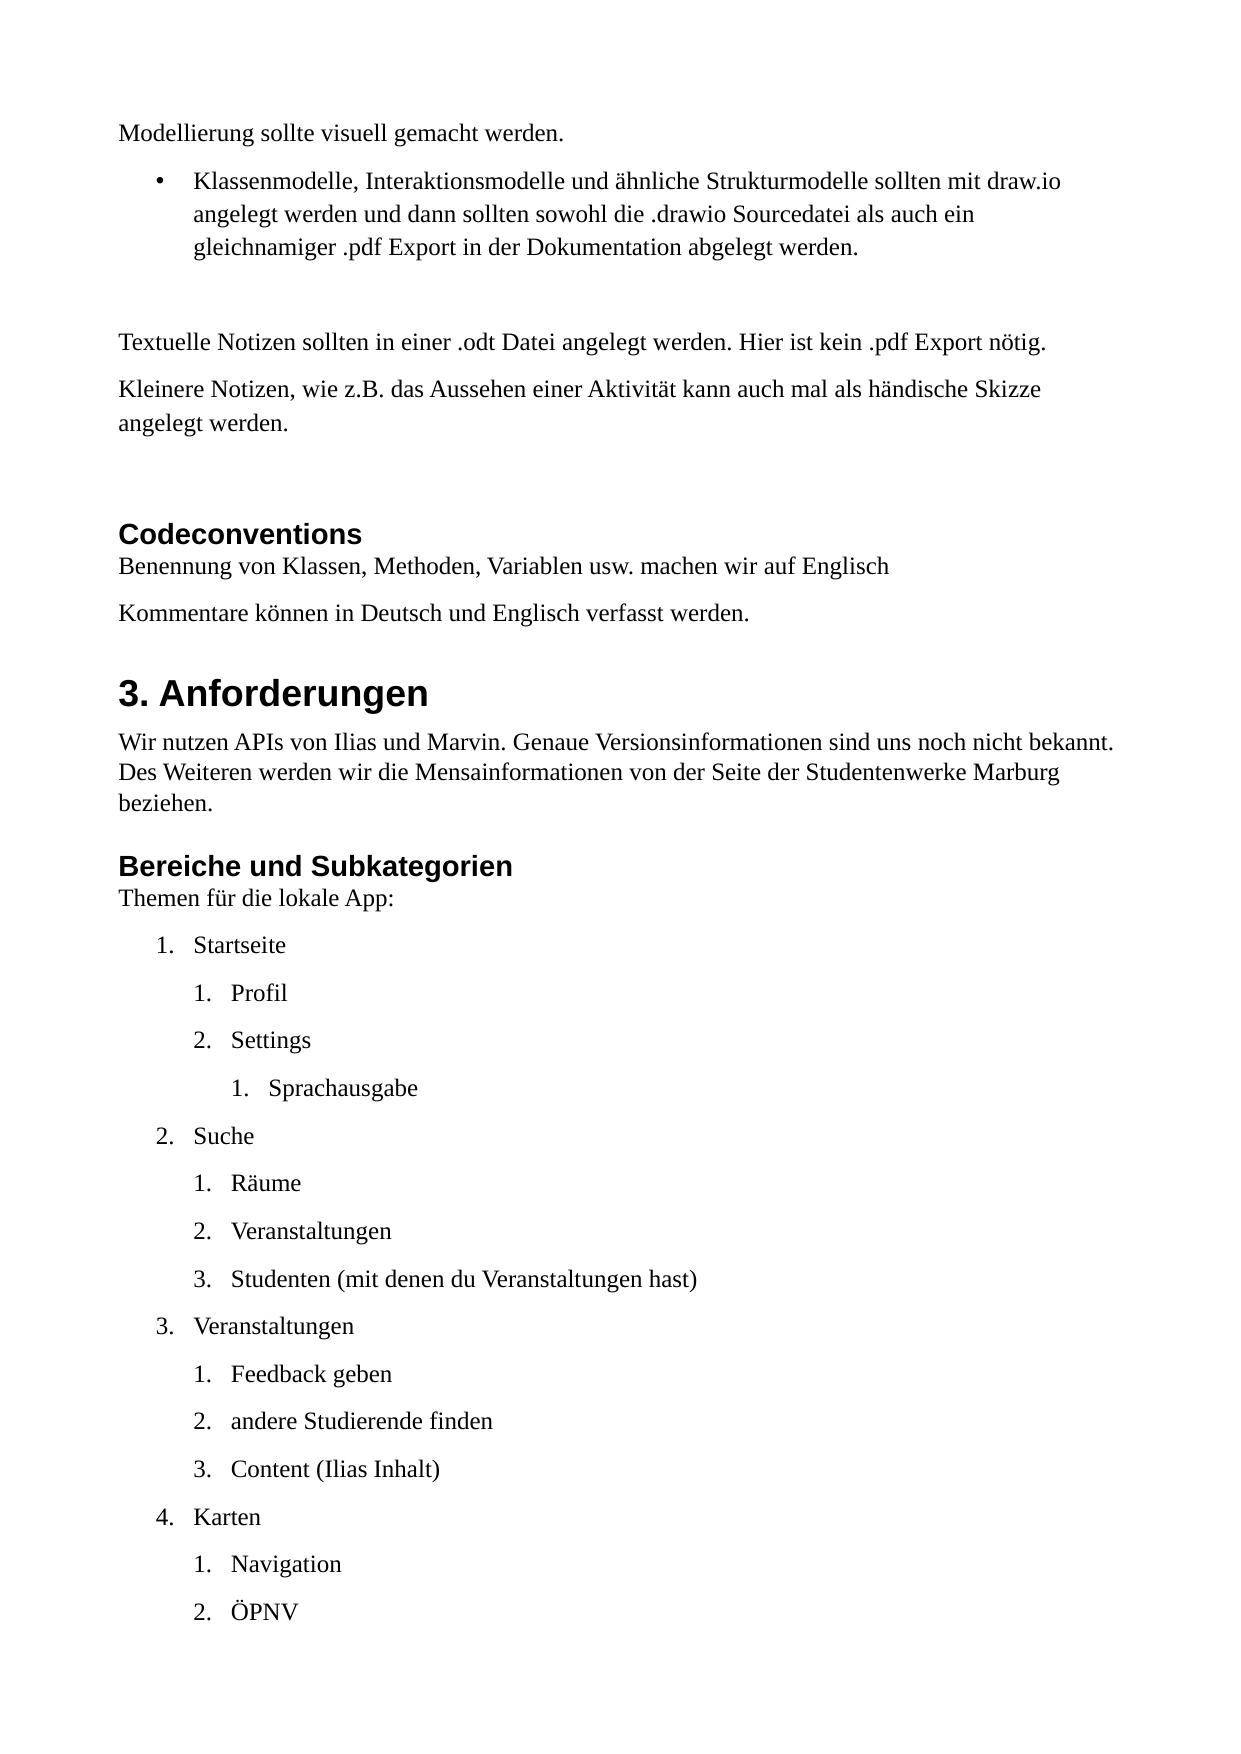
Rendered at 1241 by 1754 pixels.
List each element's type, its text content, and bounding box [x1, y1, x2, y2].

list Räume [193, 1168, 1122, 1197]
subtitle Bereiche und Subkategorien [118, 849, 1122, 883]
list Veranstaltungen [193, 1216, 1122, 1245]
list Karten [156, 1502, 1122, 1530]
list Sprachausgabe [231, 1073, 1122, 1102]
list andere Studierende finden [193, 1406, 1122, 1435]
list ÖPNV [193, 1597, 1122, 1626]
list Suche [156, 1121, 1122, 1149]
text Kommentare können in Deutsch und Englisch verfasst werden. [118, 598, 1122, 627]
list Startseite [156, 930, 1122, 959]
subtitle 3. Anforderungen [118, 671, 1122, 714]
text Kleinere Notizen, wie z.B. das Aussehen einer Aktivität kann auch mal als händische Skizze angelegt werden. [118, 374, 1122, 436]
list Klassenmodelle, Interaktionsmodelle und ähnliche Strukturmodelle sollten mit draw.io angelegt werden und dann sollten sowohl die .drawio Sourcedatei als auch ein gleichnamiger .pdf Export in der Dokumentation abgelegt werden. [156, 166, 1122, 261]
list Profil [193, 978, 1122, 1007]
text Textuelle Notizen sollten in einer .odt Datei angelegt werden. Hier ist kein .pdf Export nötig. [118, 327, 1122, 356]
text Benennung von Klassen, Methoden, Variablen usw. machen wir auf Englisch [118, 551, 1122, 580]
list Navigation [193, 1549, 1122, 1578]
list Content (Ilias Inhalt) [193, 1454, 1122, 1483]
text Modellierung sollte visuell gemacht werden. [118, 118, 1122, 147]
list Settings [193, 1026, 1122, 1054]
subtitle Codeconventions [118, 517, 1122, 551]
list Studenten (mit denen du Veranstaltungen hast) [193, 1264, 1122, 1292]
text Themen für die lokale App: [118, 883, 1122, 912]
list Veranstaltungen [156, 1311, 1122, 1340]
list Feedback geben [193, 1359, 1122, 1388]
text Wir nutzen APIs von Ilias und Marvin. Genaue Versionsinformationen sind uns noch nicht bekannt. Des Weiteren werden wir die Mensainformationen von der Seite der Studentenwerke Marburg beziehen. [118, 727, 1122, 816]
